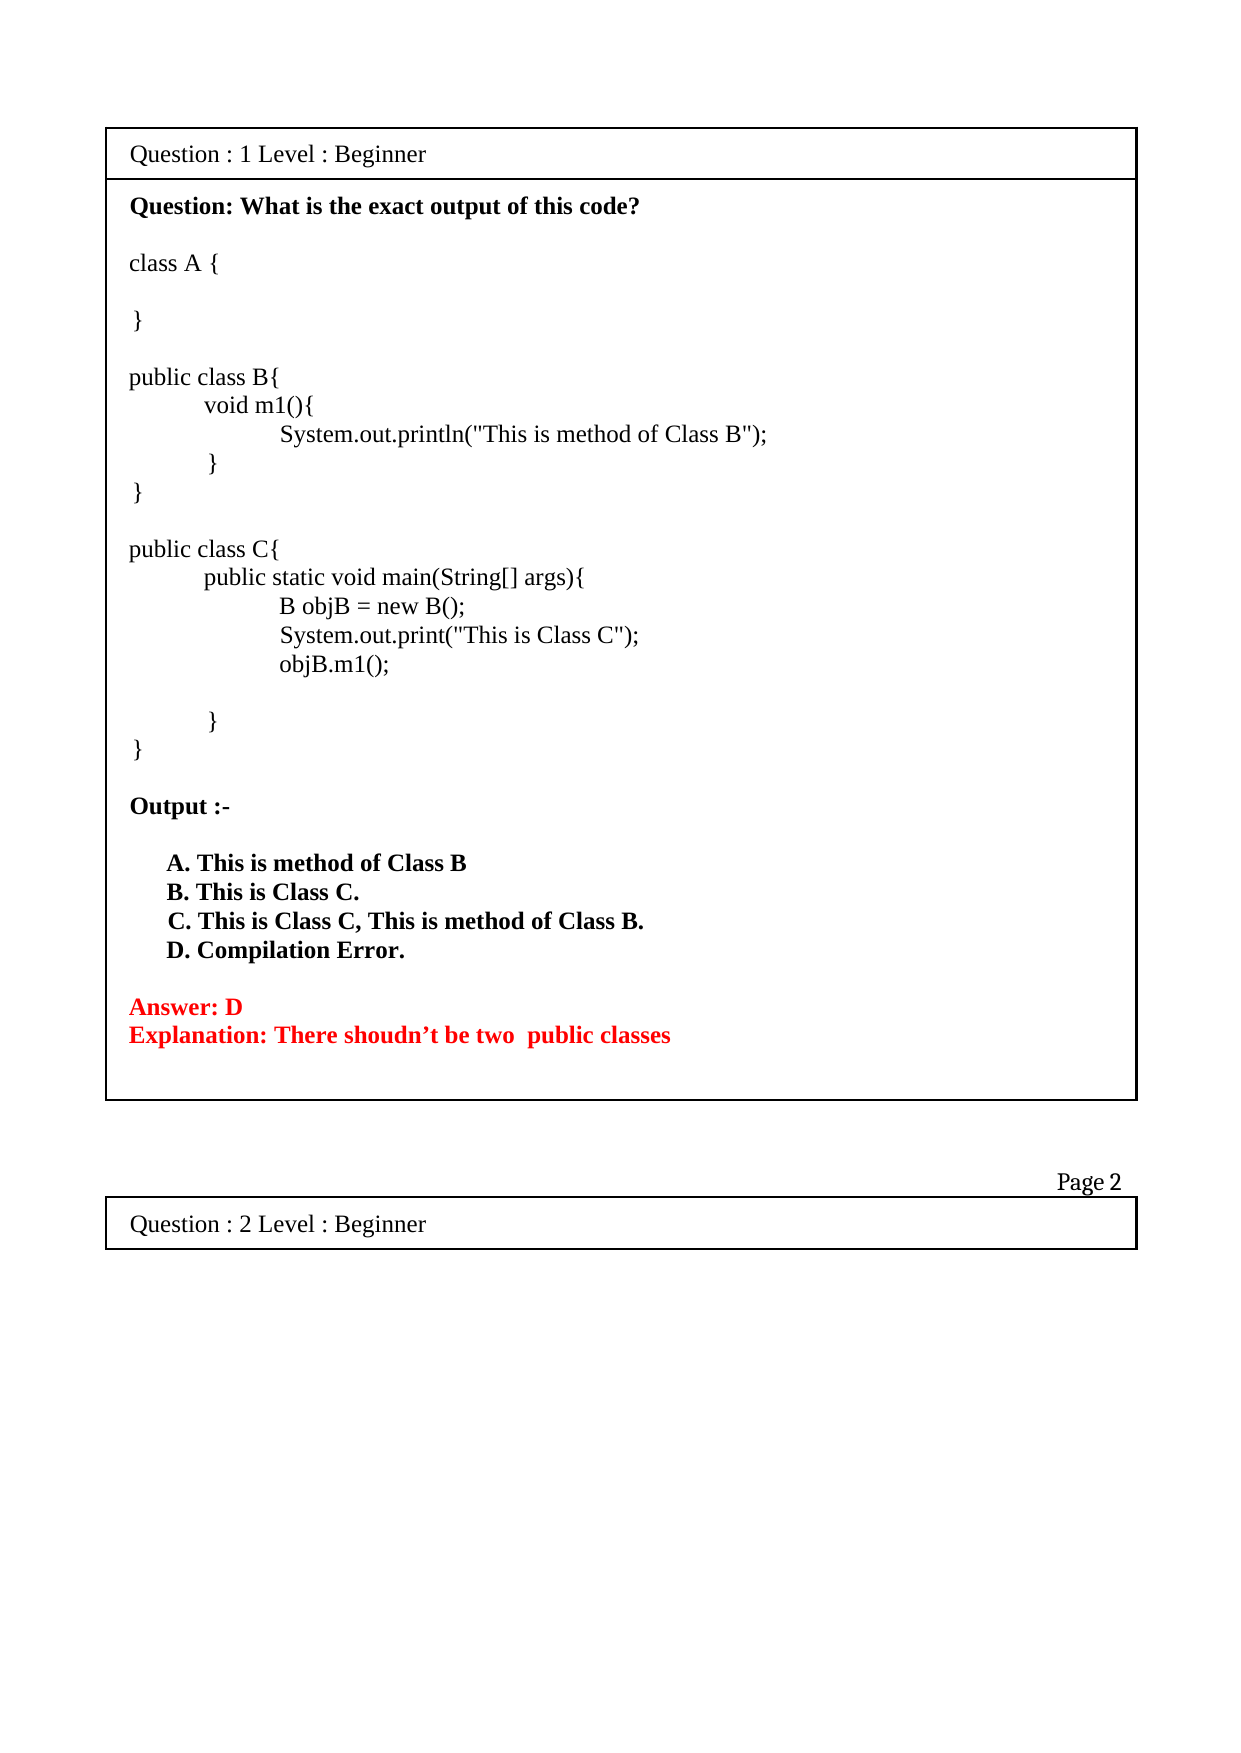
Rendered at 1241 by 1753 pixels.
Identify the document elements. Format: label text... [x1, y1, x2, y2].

text Page 2 [106, 1167, 1121, 1196]
table_cell Question: What is the exact output of this code? class A { } public class B{ void m1(){ System.out.println("This is method of Class B"); } } public class C{ public static void main(String[] args){ B objB = new B(); System.out.print("This is Class C"); objB.m1(); } } Output :- A. This is method of Class B B. This is Class C. C. This is Class C, This is method of Class B. D. Compilation Error. Answer: D Explanation: There shoudn’t be two public classes [107, 180, 1135, 1099]
table_header Question : 2 Level : Beginner [107, 1198, 1135, 1248]
table_header Question : 1 Level : Beginner [107, 129, 1135, 178]
